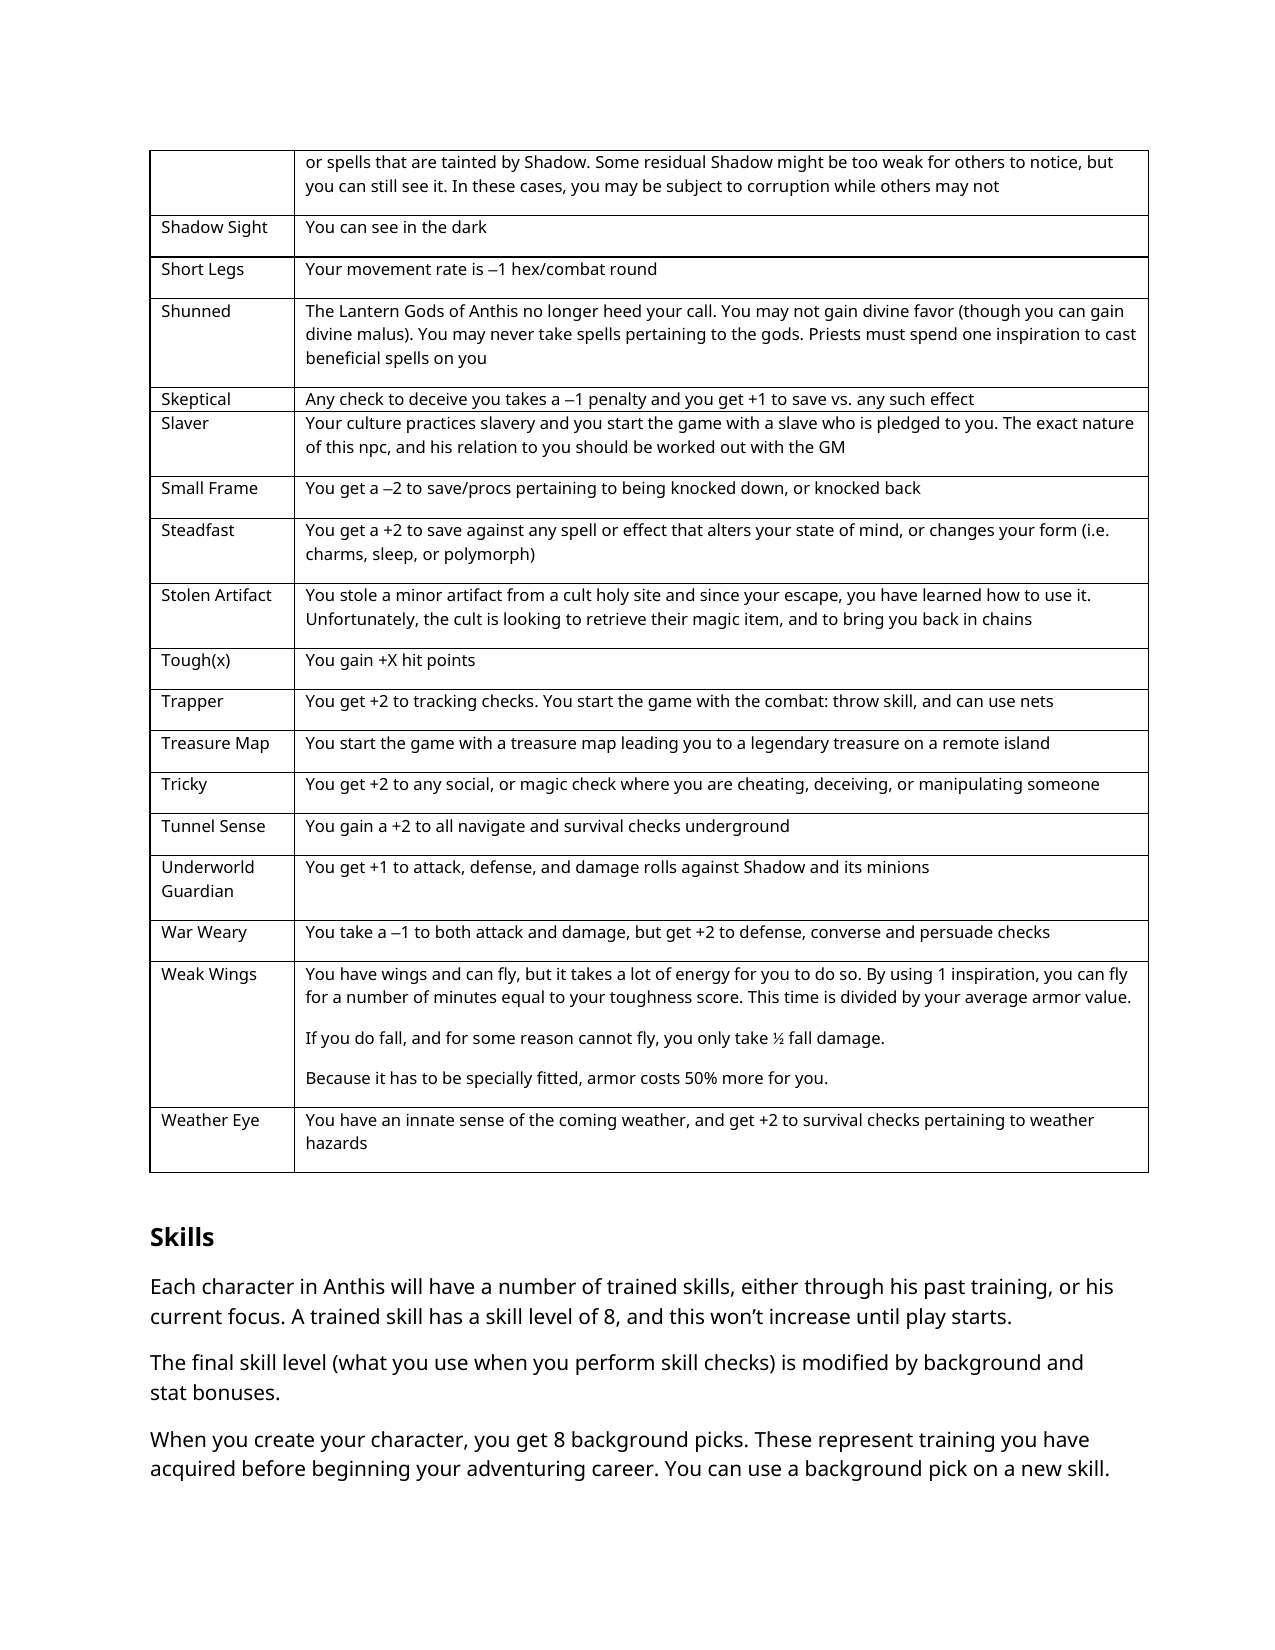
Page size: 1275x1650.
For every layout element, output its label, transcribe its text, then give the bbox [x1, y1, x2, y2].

table_cell Shunned [151, 299, 294, 387]
table_cell Slaver [151, 412, 294, 476]
table_cell You start the game with a treasure map leading you to a legendary treasure on a remote island [295, 731, 1148, 772]
table_cell Your movement rate is –1 hex/combat round [295, 258, 1148, 298]
text Each character in Anthis will have a number of trained skills, either through his past training, or his current focus. A trained skill has a skill level of 8, and this won’t increase until play starts. [150, 1272, 1125, 1330]
table_cell War Weary [151, 921, 294, 961]
table_cell Tough(x) [151, 649, 294, 689]
table_cell You can see in the dark [295, 216, 1148, 256]
table_cell The Lantern Gods of Anthis no longer heed your call. You may not gain divine favor (though you can gain divine malus). You may never take spells pertaining to the gods. Priests must spend one inspiration to cast beneficial spells on you [295, 299, 1148, 387]
table_cell You get a +2 to save against any spell or effect that alters your state of mind, or changes your form (i.e. charms, sleep, or polymorph) [295, 519, 1148, 583]
text Skills [150, 1220, 1125, 1254]
table_cell Tricky [151, 773, 294, 813]
table_cell You gain +X hit points [295, 649, 1148, 689]
table_cell Underworld Guardian [151, 856, 294, 919]
table_cell Stolen Artifact [151, 584, 294, 648]
table_cell [151, 151, 294, 215]
table_cell Any check to deceive you takes a –1 penalty and you get +1 to save vs. any such effect [295, 388, 1148, 411]
table_cell You have an innate sense of the coming weather, and get +2 to survival checks pertaining to weather hazards [295, 1108, 1148, 1172]
table_cell Weather Eye [151, 1108, 294, 1172]
table_cell Skeptical [151, 388, 294, 411]
table_cell You get +2 to tracking checks. You start the game with the combat: throw skill, and can use nets [295, 690, 1148, 730]
text When you create your character, you get 8 background picks. These represent training you have acquired before beginning your adventuring career. You can use a background pick on a new skill. [150, 1425, 1125, 1483]
table_cell You stole a minor artifact from a cult holy site and since your escape, you have learned how to use it. Unfortunately, the cult is looking to retrieve their magic item, and to bring you back in chains [295, 584, 1148, 648]
table_cell Your culture practices slavery and you start the game with a slave who is pledged to you. The exact nature of this npc, and his relation to you should be worked out with the GM [295, 412, 1148, 476]
table_cell You take a –1 to both attack and damage, but get +2 to defense, converse and persuade checks [295, 921, 1148, 961]
table_cell You get +2 to any social, or magic check where you are cheating, deceiving, or manipulating someone [295, 773, 1148, 813]
table_cell Steadfast [151, 519, 294, 583]
table_cell You have wings and can fly, but it takes a lot of energy for you to do so. By using 1 inspiration, you can fly for a number of minutes equal to your toughness score. This time is divided by your average armor value. If you do fall, and for some reason cannot fly, you only take ½ fall damage. Because it has to be specially fitted, armor costs 50% more for you. [295, 962, 1148, 1107]
table_cell You get a –2 to save/procs pertaining to being knocked down, or knocked back [295, 477, 1148, 517]
table_cell Weak Wings [151, 962, 294, 1107]
table_cell Small Frame [151, 477, 294, 517]
text The final skill level (what you use when you perform skill checks) is modified by background and stat bonuses. [150, 1348, 1125, 1407]
table_cell You get +1 to attack, defense, and damage rolls against Shadow and its minions [295, 856, 1148, 919]
table_cell or spells that are tainted by Shadow. Some residual Shadow might be too weak for others to notice, but you can still see it. In these cases, you may be subject to corruption while others may not [295, 151, 1148, 215]
table_cell Short Legs [151, 258, 294, 298]
table_cell Trapper [151, 690, 294, 730]
table_cell Shadow Sight [151, 216, 294, 256]
table_cell Tunnel Sense [151, 814, 294, 854]
table_cell Treasure Map [151, 731, 294, 772]
table_cell You gain a +2 to all navigate and survival checks underground [295, 814, 1148, 854]
